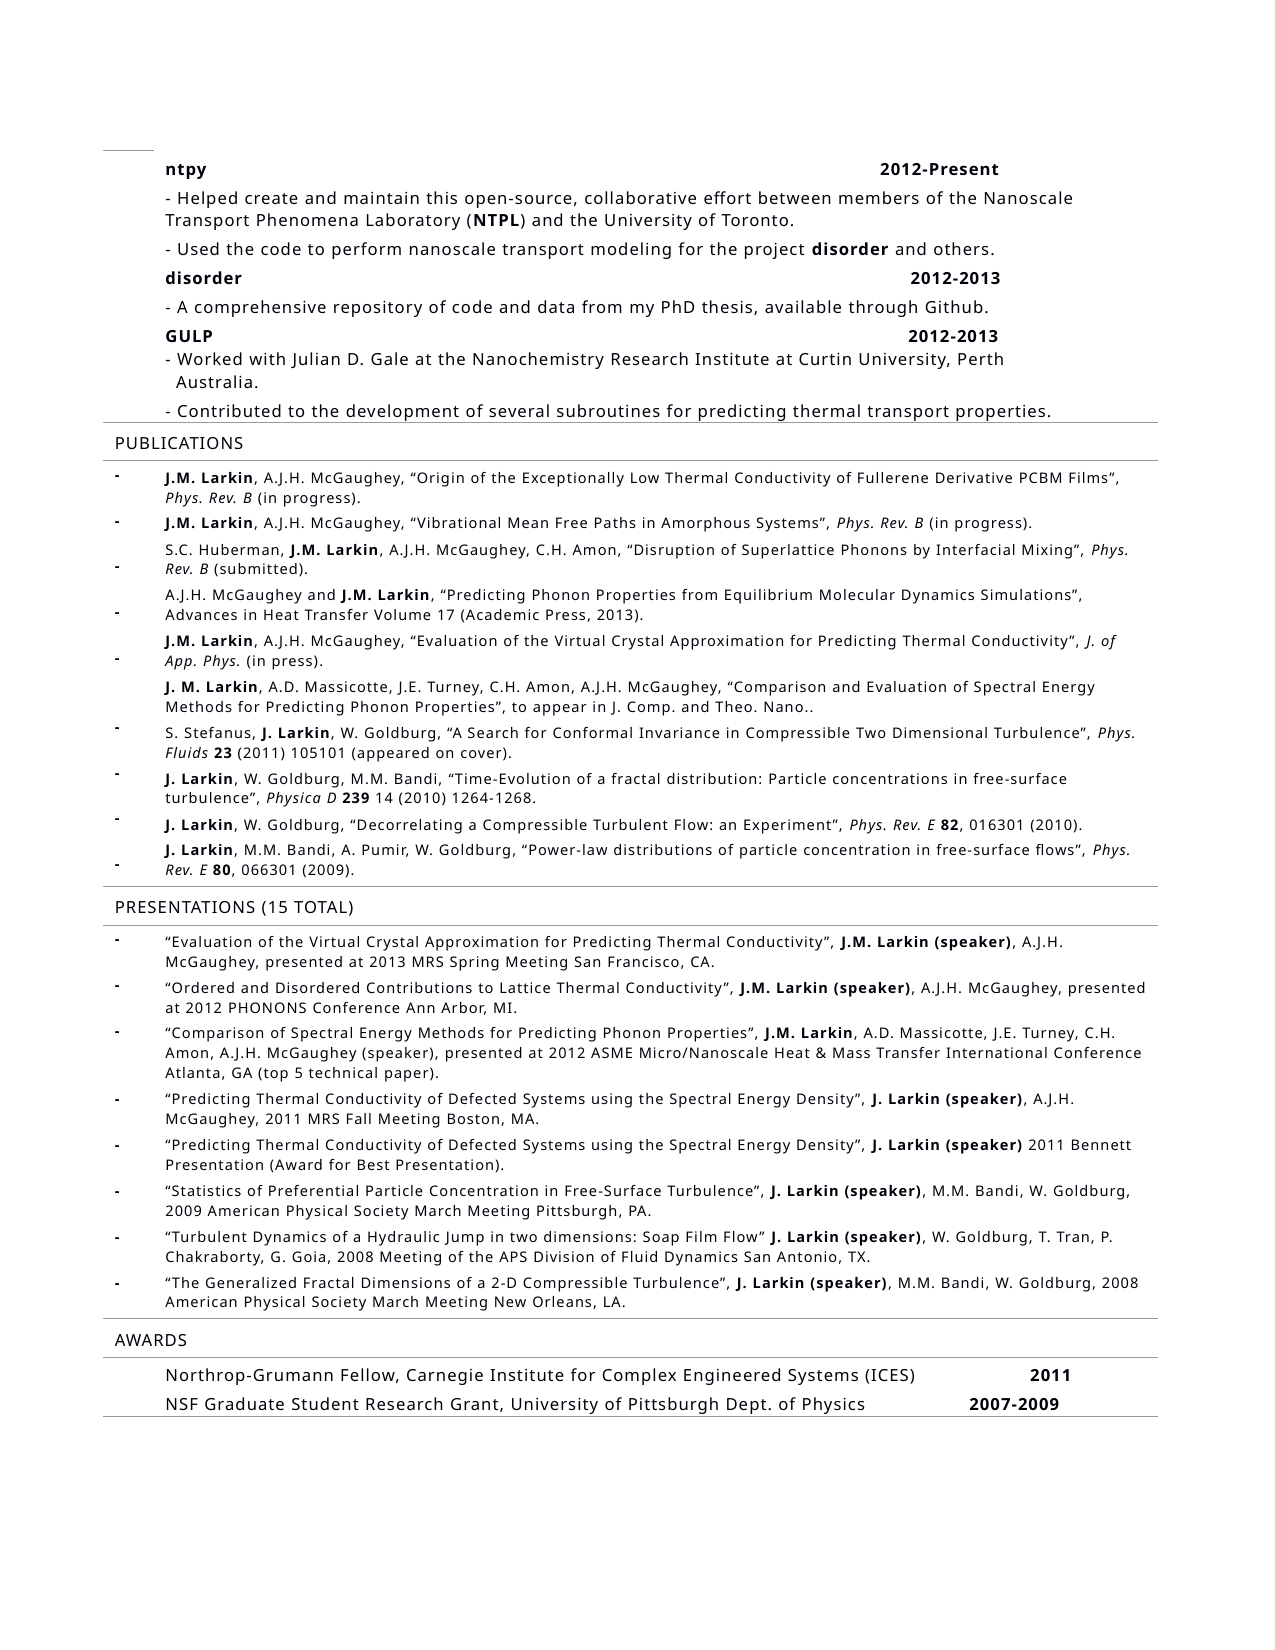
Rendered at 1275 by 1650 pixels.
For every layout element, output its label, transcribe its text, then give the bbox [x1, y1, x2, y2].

table_cell J.M. Larkin, A.J.H. McGaughey, “Origin of the Exceptionally Low Thermal Conductivity of Fullerene Derivative PCBM Films”, Phys. Rev. B (in progress). J.M. Larkin, A.J.H. McGaughey, “Vibrational Mean Free Paths in Amorphous Systems”, Phys. Rev. B (in progress). S.C. Huberman, J.M. Larkin, A.J.H. McGaughey, C.H. Amon, “Disruption of Superlattice Phonons by Interfacial Mixing”, Phys. Rev. B (submitted). A.J.H. McGaughey and J.M. Larkin, “Predicting Phonon Properties from Equilibrium Molecular Dynamics Simulations”, Advances in Heat Transfer Volume 17 (Academic Press, 2013). J.M. Larkin, A.J.H. McGaughey, “Evaluation of the Virtual Crystal Approximation for Predicting Thermal Conductivity”, J. of App. Phys. (in press). J. M. Larkin, A.D. Massicotte, J.E. Turney, C.H. Amon, A.J.H. McGaughey, “Comparison and Evaluation of Spectral Energy Methods for Predicting Phonon Properties”, to appear in J. Comp. and Theo. Nano.. S. Stefanus, J. Larkin, W. Goldburg, “A Search for Conformal Invariance in Compressible Two Dimensional Turbulence”, Phys. Fluids 23 (2011) 105101 (appeared on cover). J. Larkin, W. Goldburg, M.M. Bandi, “Time-Evolution of a fractal distribution: Particle concentrations in free-surface turbulence”, Physica D 239 14 (2010) 1264-1268. J. Larkin, W. Goldburg, “Decorrelating a Compressible Turbulent Flow: an Experiment”, Phys. Rev. E 82, 016301 (2010). J. Larkin, M.M. Bandi, A. Pumir, W. Goldburg, “Power-law distributions of particle concentration in free-surface flows”, Phys. Rev. E 80, 066301 (2009). [154, 461, 1157, 886]
table_cell - - - - - - - - [103, 926, 154, 1318]
table_cell [103, 151, 154, 422]
table_cell “Evaluation of the Virtual Crystal Approximation for Predicting Thermal Conductivity”, J.M. Larkin (speaker), A.J.H. McGaughey, presented at 2013 MRS Spring Meeting San Francisco, CA. “Ordered and Disordered Contributions to Lattice Thermal Conductivity”, J.M. Larkin (speaker), A.J.H. McGaughey, presented at 2012 PHONONS Conference Ann Arbor, MI. “Comparison of Spectral Energy Methods for Predicting Phonon Properties”, J.M. Larkin, A.D. Massicotte, J.E. Turney, C.H. Amon, A.J.H. McGaughey (speaker), presented at 2012 ASME Micro/Nanoscale Heat & Mass Transfer International Conference Atlanta, GA (top 5 technical paper). “Predicting Thermal Conductivity of Defected Systems using the Spectral Energy Density”, J. Larkin (speaker), A.J.H. McGaughey, 2011 MRS Fall Meeting Boston, MA. “Predicting Thermal Conductivity of Defected Systems using the Spectral Energy Density”, J. Larkin (speaker) 2011 Bennett Presentation (Award for Best Presentation). “Statistics of Preferential Particle Concentration in Free-Surface Turbulence”, J. Larkin (speaker), M.M. Bandi, W. Goldburg, 2009 American Physical Society March Meeting Pittsburgh, PA. “Turbulent Dynamics of a Hydraulic Jump in two dimensions: Soap Film Flow” J. Larkin (speaker), W. Goldburg, T. Tran, P. Chakraborty, G. Goia, 2008 Meeting of the APS Division of Fluid Dynamics San Antonio, TX. “The Generalized Fractal Dimensions of a 2-D Compressible Turbulence”, J. Larkin (speaker), M.M. Bandi, W. Goldburg, 2008 American Physical Society March Meeting New Orleans, LA. [154, 926, 1157, 1318]
table_cell awards [103, 1319, 1157, 1357]
table_cell - - - - - - - - - [103, 461, 154, 886]
table_cell Presentations (15 total) [103, 887, 1157, 924]
table_cell PublicationS [103, 423, 1157, 460]
table_cell ntpy 2012-Present - Helped create and maintain this open-source, collaborative effort between members of the Nanoscale Transport Phenomena Laboratory (NTPL) and the University of Toronto. - Used the code to perform nanoscale transport modeling for the project disorder and others. disorder 2012-2013 - A comprehensive repository of code and data from my PhD thesis, available through Github. GULP 2012-2013 - Worked with Julian D. Gale at the Nanochemistry Research Institute at Curtin University, Perth Australia. - Contributed to the development of several subroutines for predicting thermal transport properties. [154, 150, 1157, 422]
table_cell [103, 1358, 154, 1416]
table_cell Northrop-Grumann Fellow, Carnegie Institute for Complex Engineered Systems (ICES) 2011 NSF Graduate Student Research Grant, University of Pittsburgh Dept. of Physics 2007-2009 [154, 1358, 1157, 1416]
